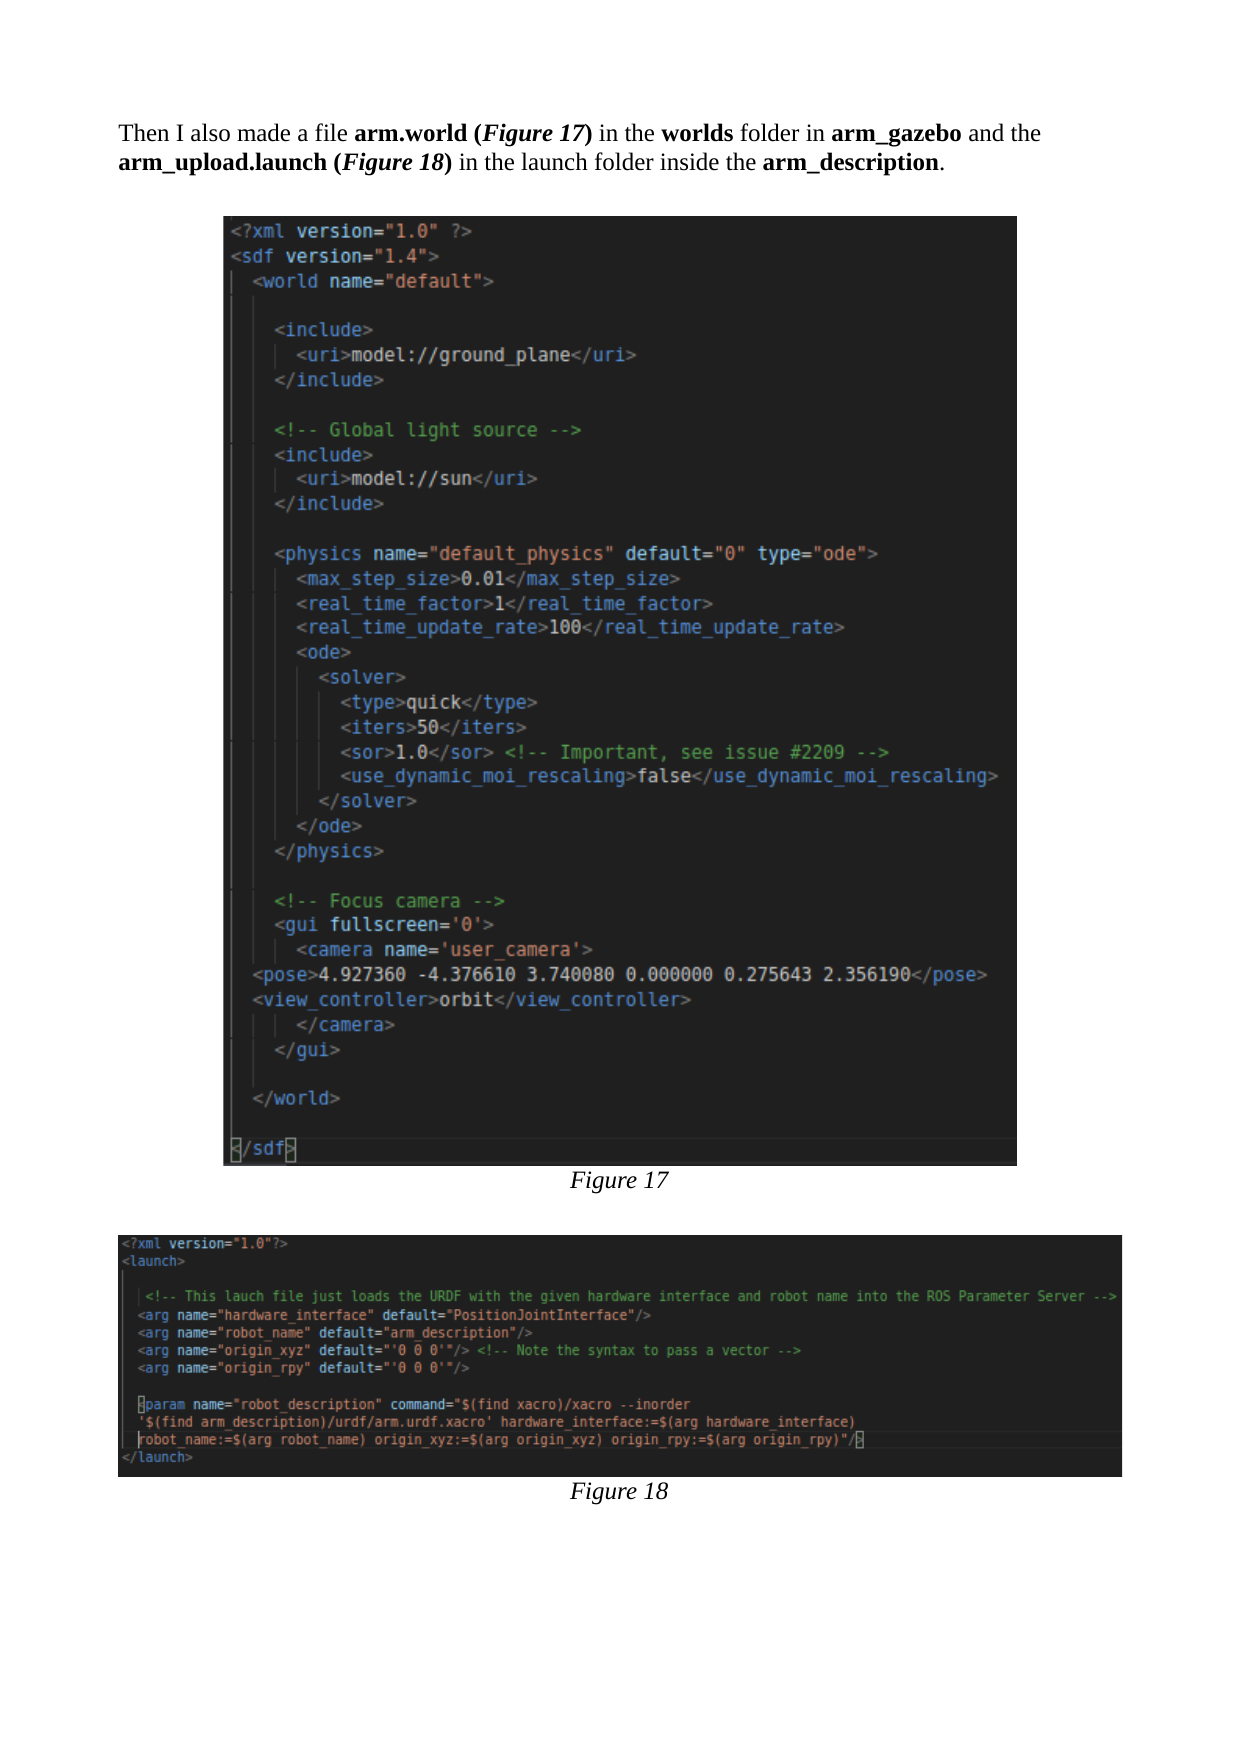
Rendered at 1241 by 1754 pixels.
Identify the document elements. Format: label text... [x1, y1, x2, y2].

picture [223, 216, 1017, 1166]
text Figure 17 [223, 1166, 1017, 1194]
text Then I also made a file arm.world (Figure 17) in the worlds folder in arm_gazebo and the arm_upload.launch (Figure 18) in the launch folder inside the arm_description. [118, 118, 1122, 176]
picture [118, 1235, 1123, 1477]
text Figure 18 [118, 1477, 1122, 1505]
